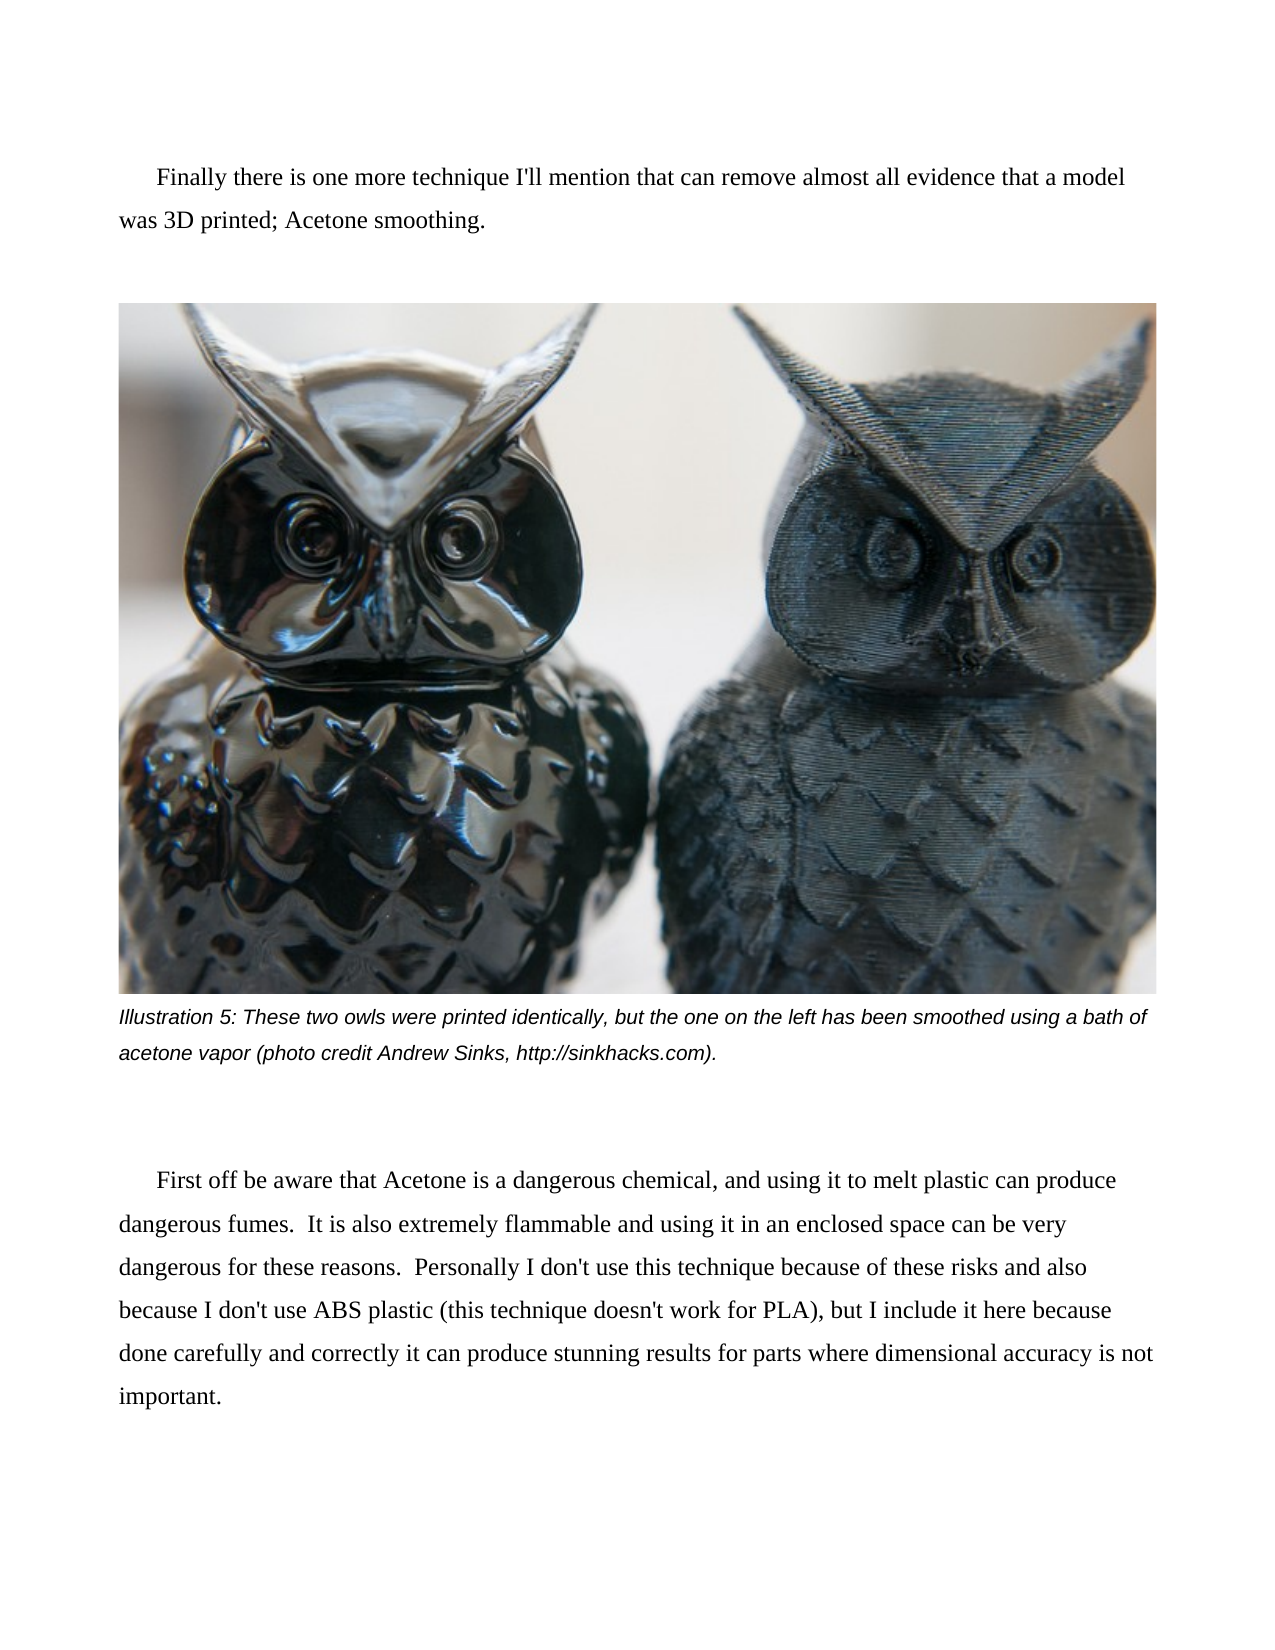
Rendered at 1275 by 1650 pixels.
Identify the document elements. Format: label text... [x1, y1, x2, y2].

text Illustration 5: These two owls were printed identically, but the one on the left has been smoothed using a bath of acetone vapor (photo credit Andrew Sinks, http://sinkhacks.com). [118, 994, 1156, 1065]
picture [118, 303, 1157, 994]
text Finally there is one more technique I'll mention that can remove almost all evidence that a model was 3D printed; Acetone smoothing. [118, 162, 1156, 233]
text First off be aware that Acetone is a dangerous chemical, and using it to melt plastic can produce dangerous fumes. It is also extremely flammable and using it in an enclosed space can be very dangerous for these reasons. Personally I don't use this technique because of these risks and also because I don't use ABS plastic (this technique doesn't work for PLA), but I include it here because done carefully and correctly it can produce stunning results for parts where dimensional accuracy is not important. [118, 1166, 1156, 1410]
